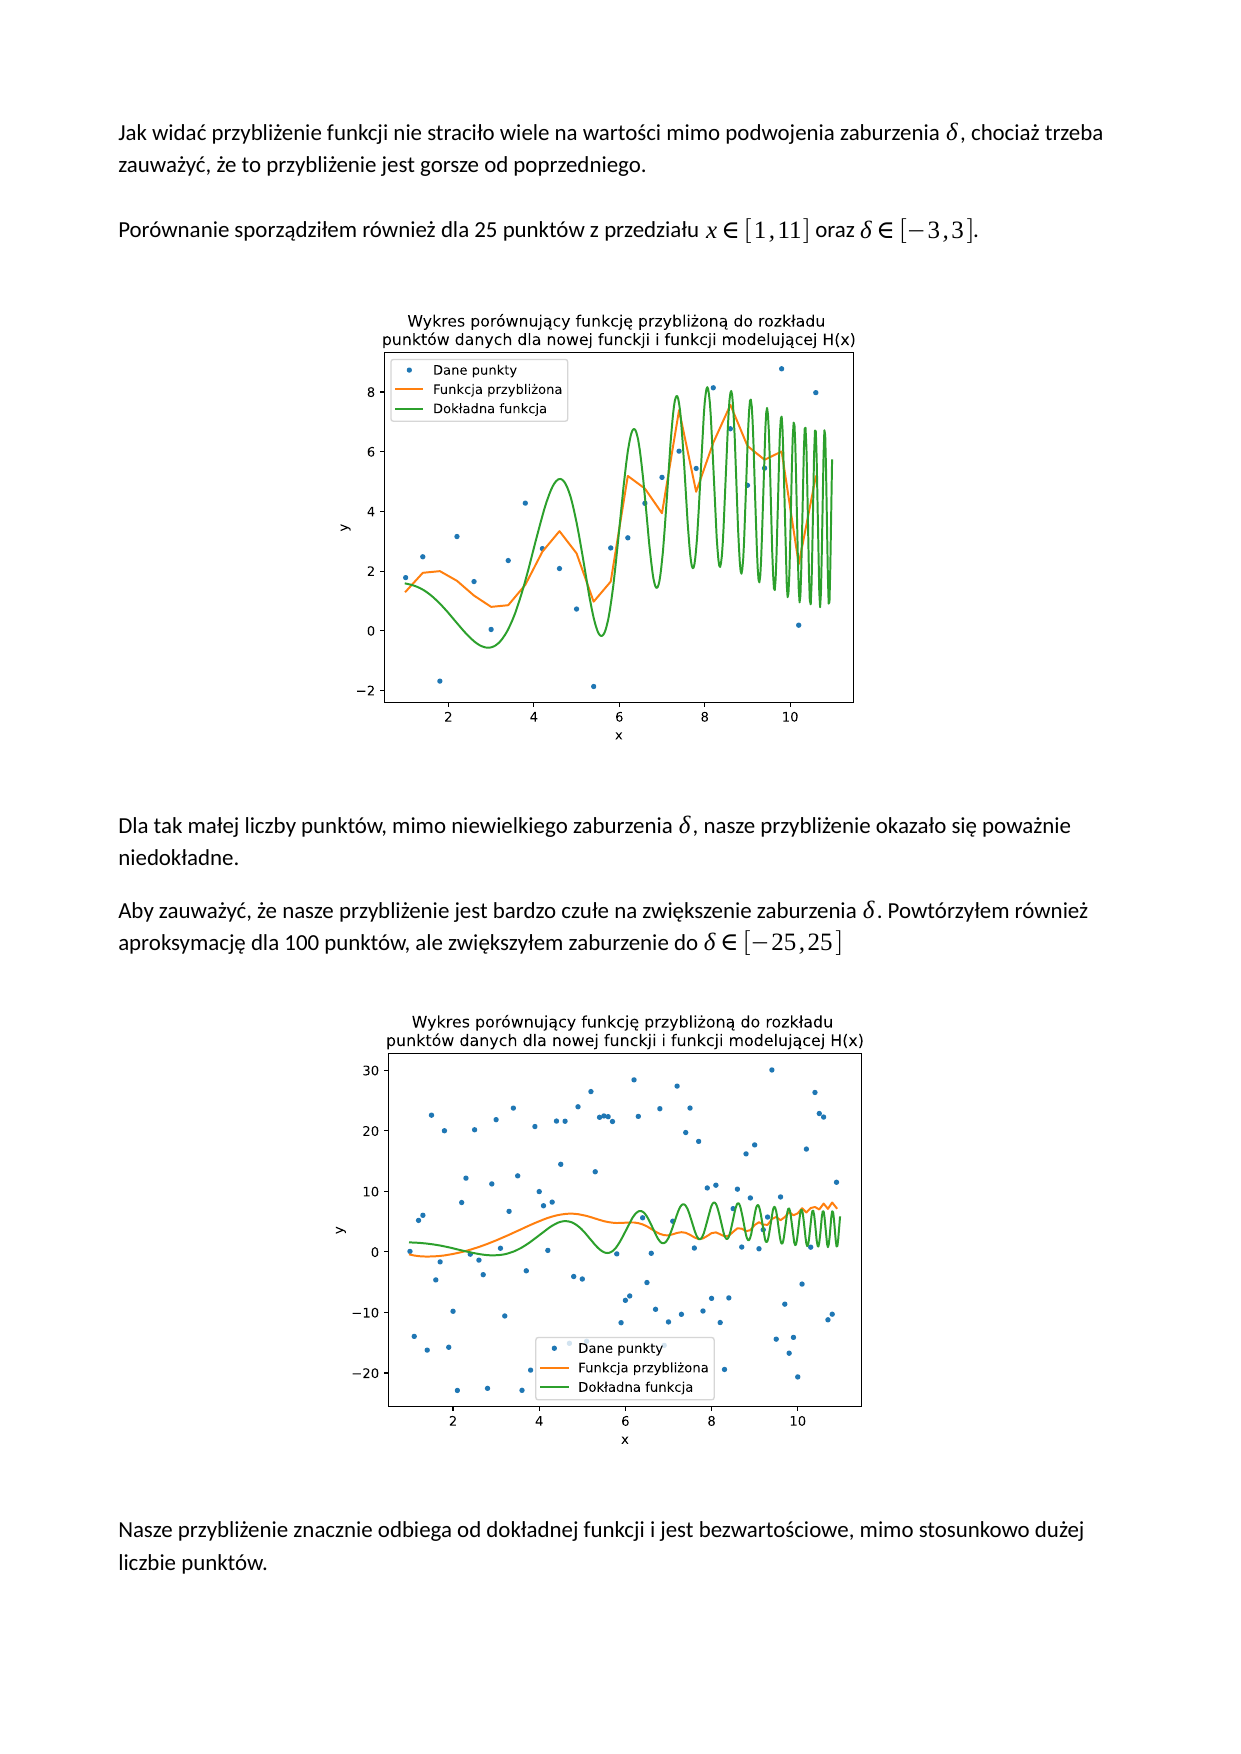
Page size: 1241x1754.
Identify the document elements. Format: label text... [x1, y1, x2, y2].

text Aby zauważyć, że nasze przybliżenie jest bardzo czułe na zwiększenie zaburzenia . Powtórzyłem również aproksymację dla 100 punktów, ale zwiększyłem zaburzenie do [118, 896, 1122, 957]
text Jak widać przybliżenie funkcji nie straciło wiele na wartości mimo podwojenia zaburzenia , chociaż trzeba zauważyć, że to przybliżenie jest gorsze od poprzedniego. [118, 118, 1122, 178]
text Porównanie sporządziłem również dla 25 punktów z przedziału oraz . [118, 216, 1122, 244]
text Dla tak małej liczby punktów, mimo niewielkiego zaburzenia , nasze przybliżenie okazało się poważnie niedokładne. [118, 811, 1122, 871]
text Nasze przybliżenie znacznie odbiega od dokładnej funkcji i jest bezwartościowe, mimo stosunkowo dużej liczbie punktów. [118, 1515, 1122, 1576]
